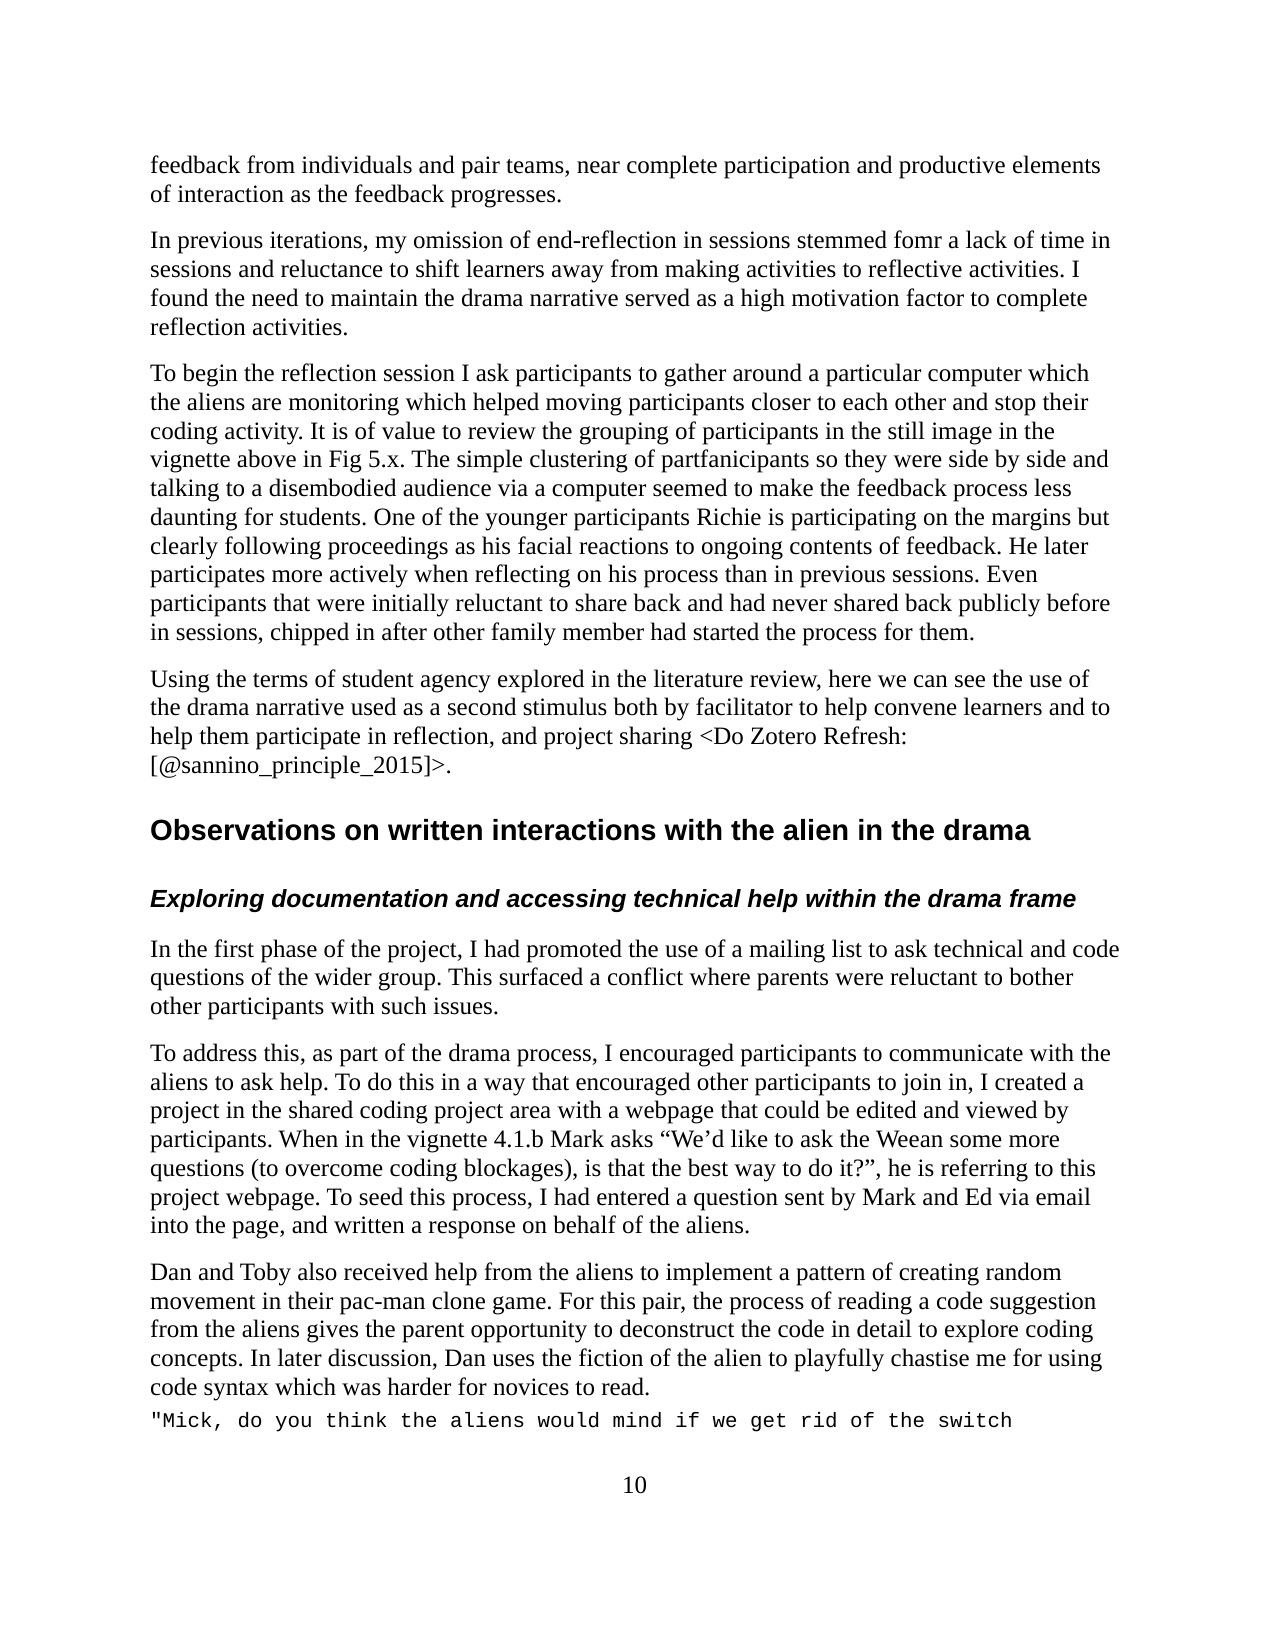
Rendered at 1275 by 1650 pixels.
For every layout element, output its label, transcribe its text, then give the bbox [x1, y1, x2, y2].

text Using the terms of student agency explored in the literature review, here we can see the use of the drama narrative used as a second stimulus both by facilitator to help convene learners and to help them participate in reflection, and project sharing <Do Zotero Refresh: [@sannino_principle_2015]>. [150, 664, 1125, 779]
text To address this, as part of the drama process, I encouraged participants to communicate with the aliens to ask help. To do this in a way that encouraged other participants to join in, I created a project in the shared coding project area with a webpage that could be edited and viewed by participants. When in the vignette 4.1.b Mark asks “We’d like to ask the Weean some more questions (to overcome coding blockages), is that the best way to do it?”, he is referring to this project webpage. To seed this process, I had entered a question sent by Mark and Ed via email into the page, and written a response on behalf of the aliens. [150, 1038, 1125, 1239]
text To begin the reflection session I ask participants to gather around a particular computer which the aliens are monitoring which helped moving participants closer to each other and stop their coding activity. It is of value to review the grouping of participants in the still image in the vignette above in Fig 5.x. The simple clustering of partfanicipants so they were side by side and talking to a disembodied audience via a computer seemed to make the feedback process less daunting for students. One of the younger participants Richie is participating on the margins but clearly following proceedings as his facial reactions to ongoing contents of feedback. He later participates more actively when reflecting on his process than in previous sessions. Even participants that were initially reluctant to share back and had never shared back publicly before in sessions, chipped in after other family member had started the process for them. [150, 358, 1125, 646]
text feedback from individuals and pair teams, near complete participation and productive elements of interaction as the feedback progresses. [150, 150, 1125, 207]
text In previous iterations, my omission of end-reflection in sessions stemmed fomr a lack of time in sessions and reluctance to shift learners away from making activities to reflective activities. I found the need to maintain the drama narrative served as a high motivation factor to complete reflection activities. [150, 225, 1125, 340]
text Dan and Toby also received help from the aliens to implement a pattern of creating random movement in their pac-man clone game. For this pair, the process of reading a code suggestion from the aliens gives the parent opportunity to deconstruct the code in detail to explore coding concepts. In later discussion, Dan uses the fiction of the alien to playfully chastise me for using code syntax which was harder for novices to read. [150, 1257, 1125, 1401]
subtitle Exploring documentation and accessing technical help within the drama frame [150, 884, 1125, 912]
text "Mick, do you think the aliens would mind if we get rid of the switch [150, 1410, 1125, 1433]
subtitle Observations on written interactions with the alien in the drama [150, 813, 1125, 846]
text In the first phase of the project, I had promoted the use of a mailing list to ask technical and code questions of the wider group. This surfaced a conflict where parents were reluctant to bother other participants with such issues. [150, 934, 1125, 1020]
